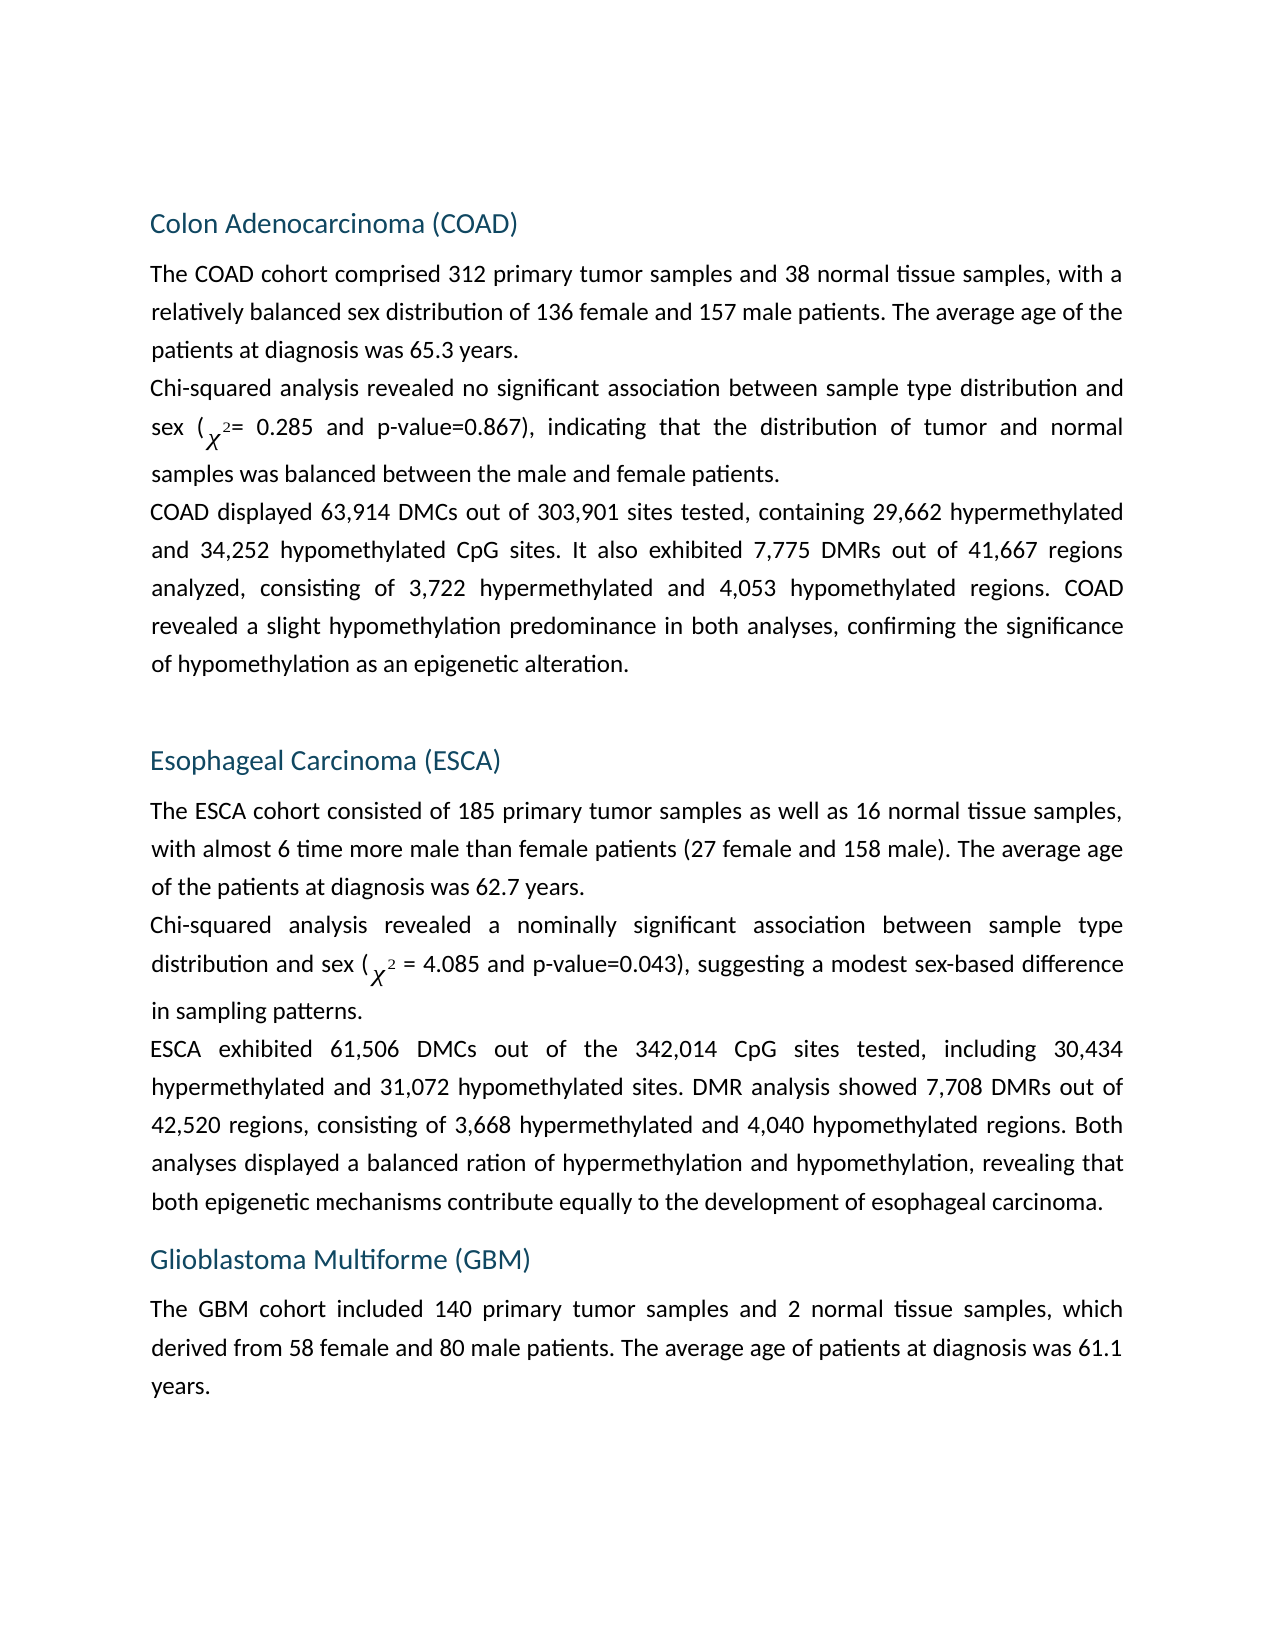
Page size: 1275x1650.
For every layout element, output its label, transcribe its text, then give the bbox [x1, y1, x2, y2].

subtitle Glioblastoma Multiforme (GBM) [150, 1241, 1125, 1276]
text The GBM cohort included 140 primary tumor samples and 2 normal tissue samples, which derived from 58 female and 80 male patients. The average age of patients at diagnosis was 61.1 years. [150, 1294, 1125, 1400]
text ESCA exhibited 61,506 DMCs out of the 342,014 CpG sites tested, including 30,434 hypermethylated and 31,072 hypomethylated sites. DMR analysis showed 7,708 DMRs out of 42,520 regions, consisting of 3,668 hypermethylated and 4,040 hypomethylated regions. Both analyses displayed a balanced ration of hypermethylation and hypomethylation, revealing that both epigenetic mechanisms contribute equally to the development of esophageal carcinoma. [150, 1033, 1125, 1216]
text The COAD cohort comprised 312 primary tumor samples and 38 normal tissue samples, with a relatively balanced sex distribution of 136 female and 157 male patients. The average age of the patients at diagnosis was 65.3 years. [150, 258, 1125, 365]
text Chi-squared analysis revealed no significant association between sample type distribution and sex (= 0.285 and p-value=0.867), indicating that the distribution of tumor and normal samples was balanced between the male and female patients. [150, 373, 1125, 488]
subtitle Esophageal Carcinoma (ESCA) [150, 742, 1125, 778]
text COAD displayed 63,914 DMCs out of 303,901 sites tested, containing 29,662 hypermethylated and 34,252 hypomethylated CpG sites. It also exhibited 7,775 DMRs out of 41,667 regions analyzed, consisting of 3,722 hypermethylated and 4,053 hypomethylated regions. COAD revealed a slight hypomethylation predominance in both analyses, confirming the significance of hypomethylation as an epigenetic alteration. [150, 496, 1125, 679]
subtitle Colon Adenocarcinoma (COAD) [150, 205, 1125, 241]
text Chi-squared analysis revealed a nominally significant association between sample type distribution and sex ( = 4.085 and p-value=0.043), suggesting a modest sex-based difference in sampling patterns. [150, 910, 1125, 1025]
text The ESCA cohort consisted of 185 primary tumor samples as well as 16 normal tissue samples, with almost 6 time more male than female patients (27 female and 158 male). The average age of the patients at diagnosis was 62.7 years. [150, 795, 1125, 902]
